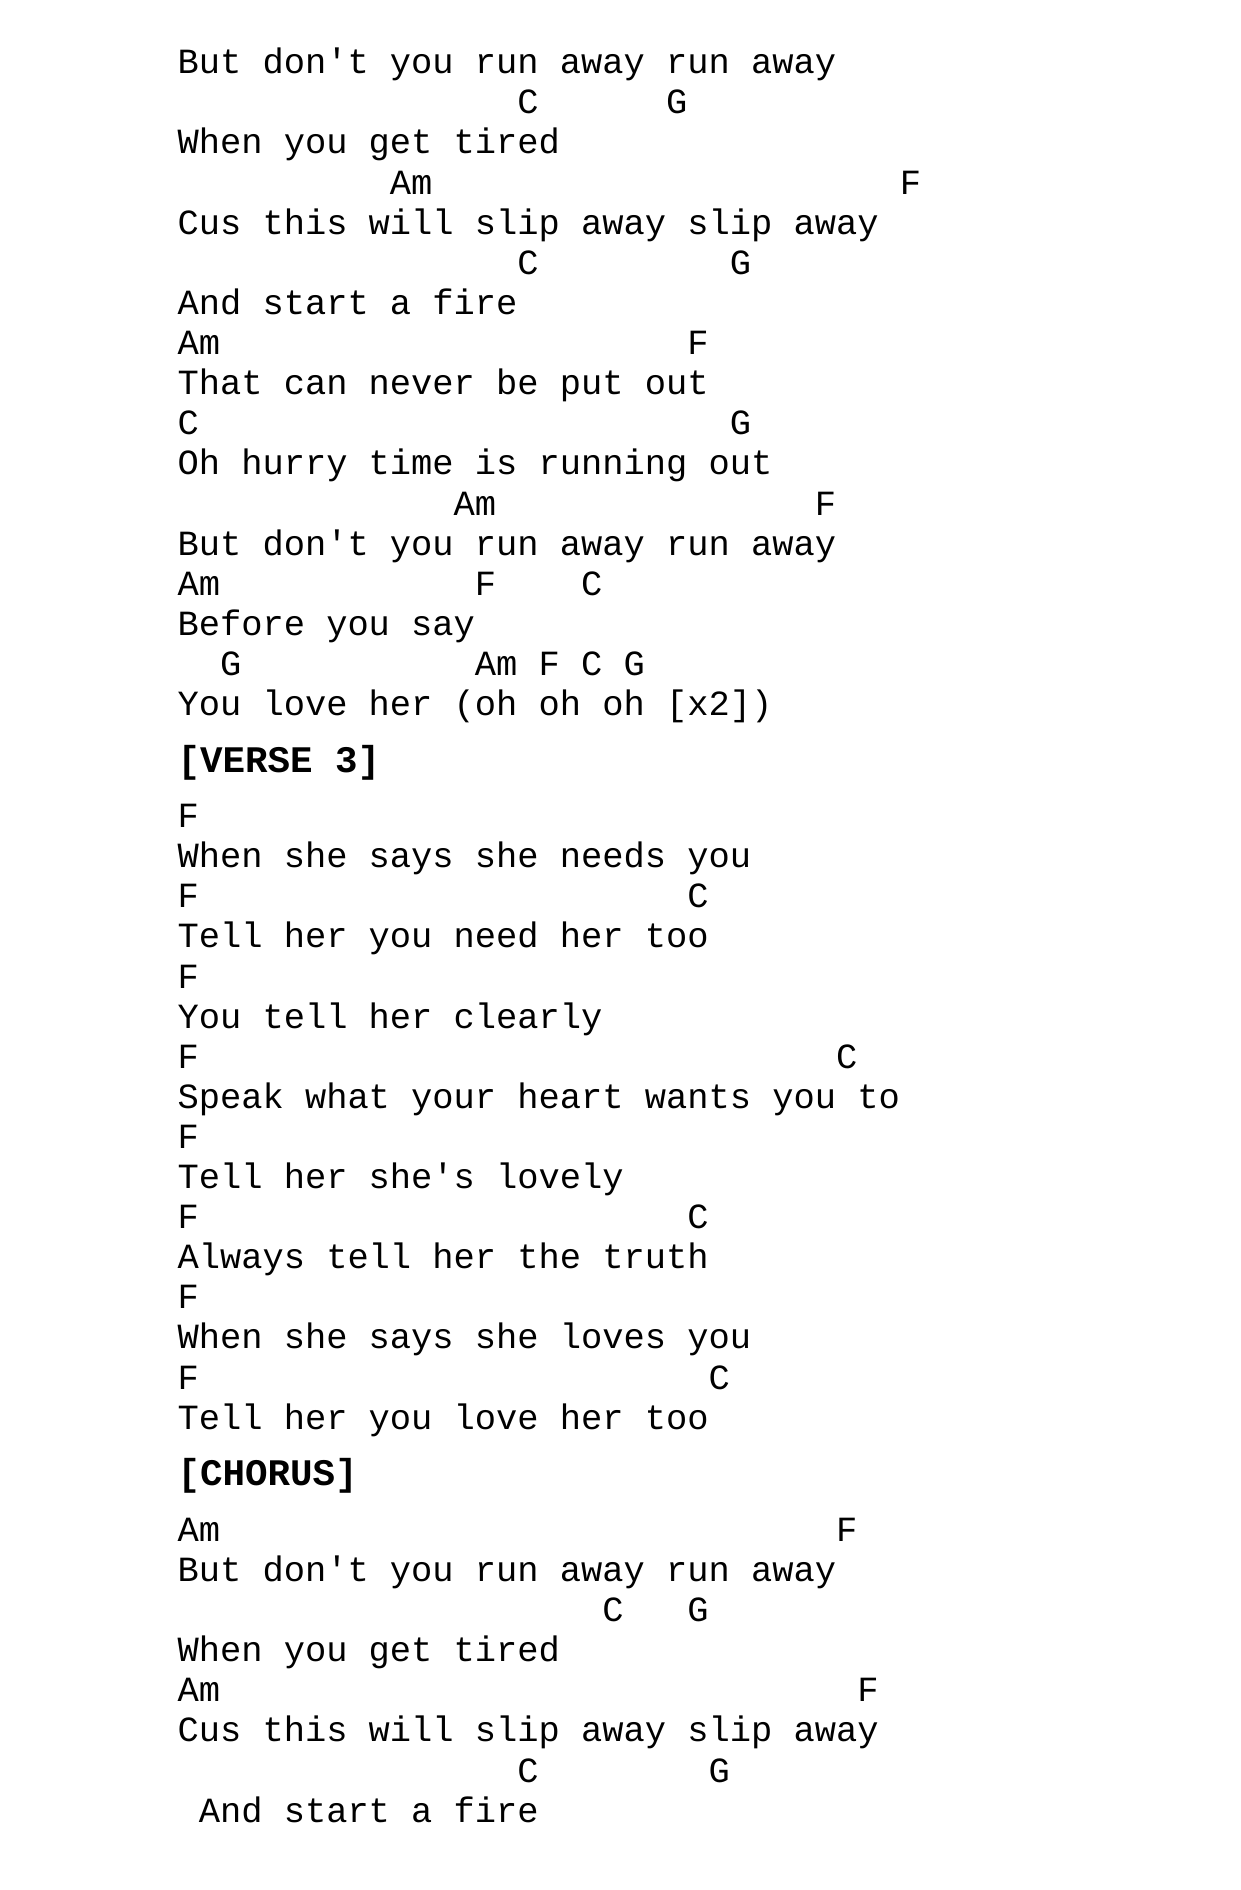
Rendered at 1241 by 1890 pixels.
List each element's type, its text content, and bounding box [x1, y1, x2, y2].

text C G [177, 245, 1196, 285]
text F C [177, 1359, 1196, 1400]
text F C [177, 878, 1196, 918]
subtitle [VERSE 3] [177, 741, 1196, 783]
text You tell her clearly [177, 999, 1196, 1039]
text When you get tired [177, 1632, 1196, 1672]
text C G [177, 1592, 1196, 1632]
text That can never be put out [177, 365, 1196, 405]
text C G [177, 84, 1196, 124]
text When she says she needs you [177, 838, 1196, 878]
text Am F [177, 164, 1196, 205]
text Am F [177, 1512, 1196, 1552]
text Tell her you need her too [177, 918, 1196, 958]
text You love her (oh oh oh [x2]) [177, 686, 1196, 726]
text But don't you run away run away [177, 44, 1196, 84]
text Am F C [177, 566, 1196, 606]
text Cus this will slip away slip away [177, 205, 1196, 245]
text But don't you run away run away [177, 1552, 1196, 1592]
text G Am F C G [177, 646, 1196, 686]
text F [177, 958, 1196, 999]
subtitle [CHORUS] [177, 1454, 1196, 1497]
text When you get tired [177, 124, 1196, 164]
text Always tell her the truth [177, 1239, 1196, 1279]
text F [177, 1119, 1196, 1159]
text Before you say [177, 606, 1196, 646]
text And start a fire [177, 285, 1196, 325]
text Am F [177, 1672, 1196, 1712]
text F C [177, 1039, 1196, 1079]
text F C [177, 1199, 1196, 1239]
text When she says she loves you [177, 1319, 1196, 1359]
text Tell her she's lovely [177, 1159, 1196, 1199]
text Oh hurry time is running out [177, 445, 1196, 485]
text But don't you run away run away [177, 526, 1196, 566]
text Speak what your heart wants you to [177, 1079, 1196, 1119]
text And start a fire [177, 1793, 1196, 1833]
text Cus this will slip away slip away [177, 1712, 1196, 1752]
text F [177, 798, 1196, 838]
text Am F [177, 485, 1196, 526]
text Am F [177, 325, 1196, 365]
text F [177, 1279, 1196, 1319]
text C G [177, 405, 1196, 445]
text Tell her you love her too [177, 1400, 1196, 1440]
text C G [177, 1752, 1196, 1793]
